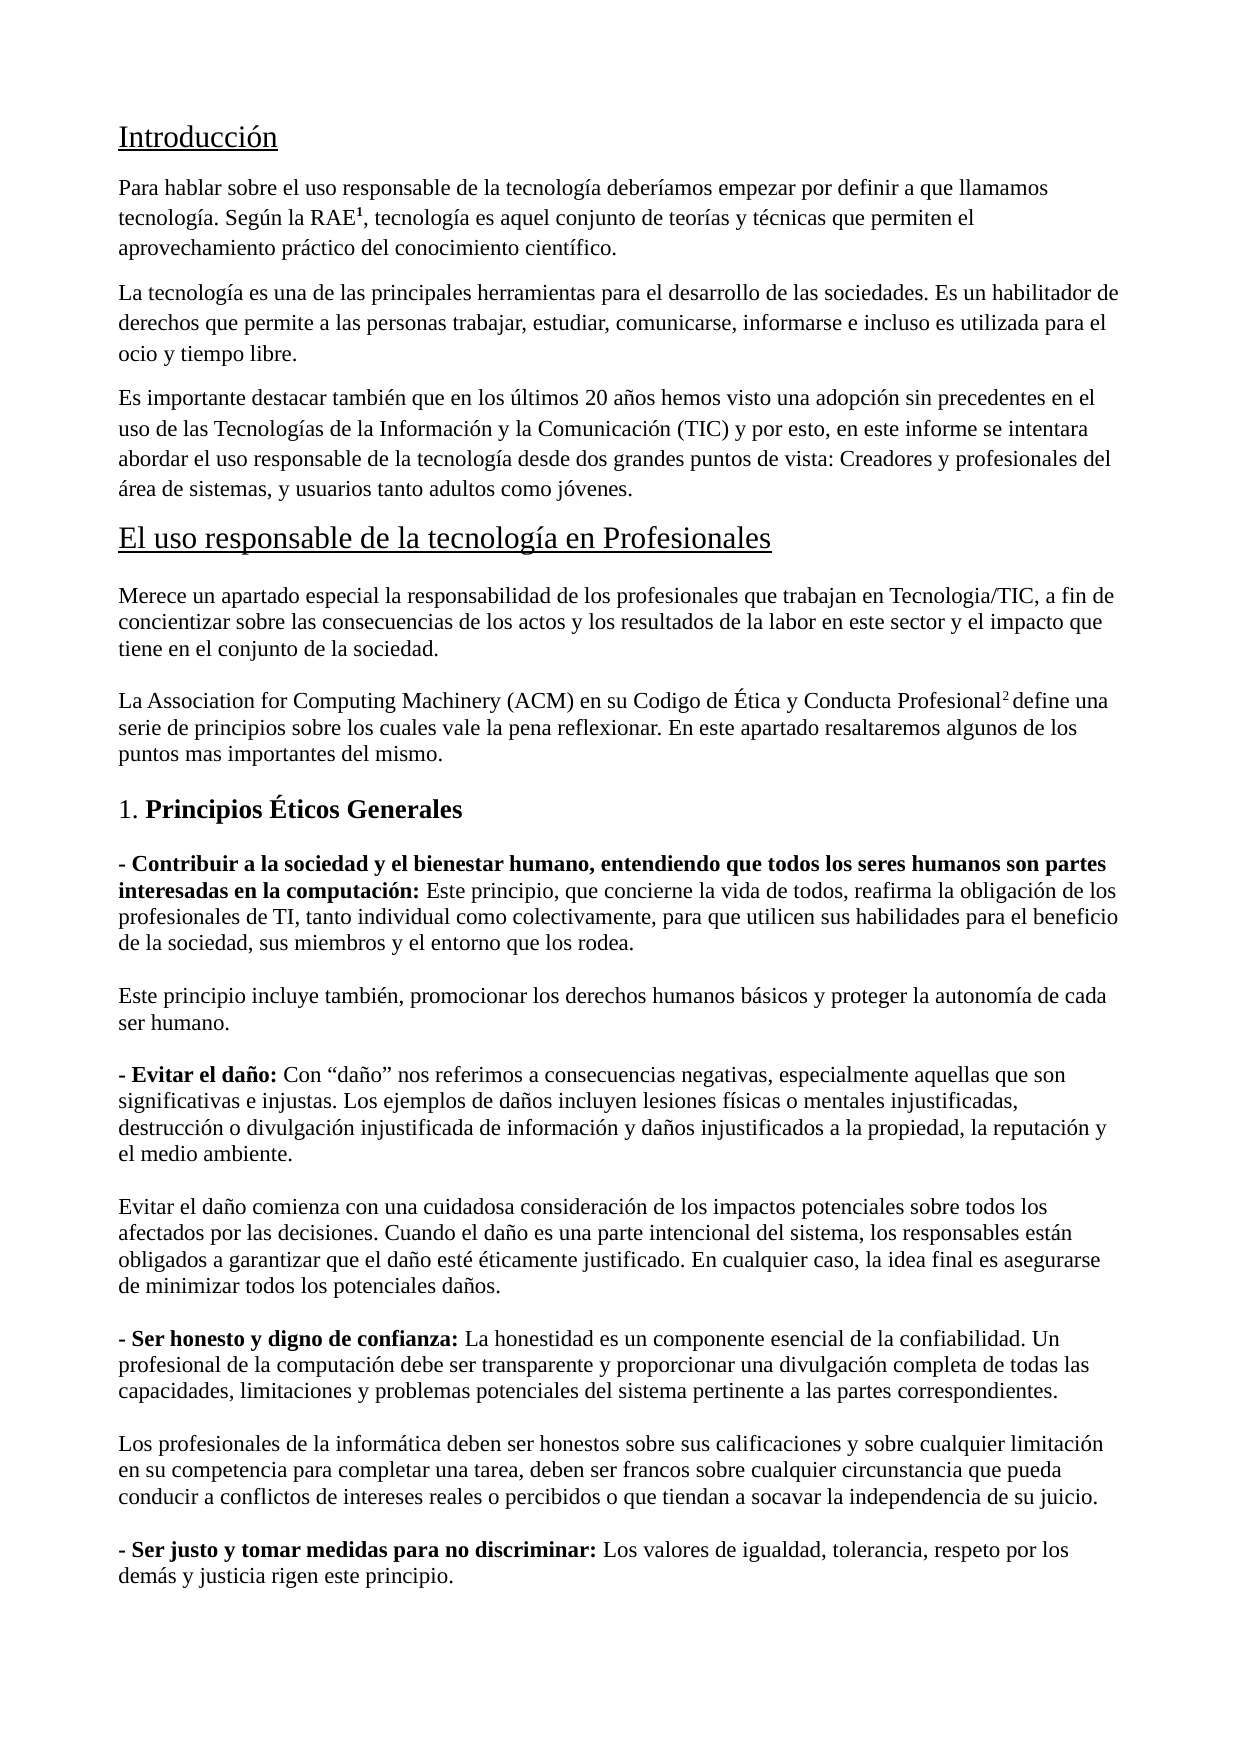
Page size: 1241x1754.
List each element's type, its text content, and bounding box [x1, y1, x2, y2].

text - Ser honesto y digno de confianza: La honestidad es un componente esencial de la confiabilidad. Un profesional de la computación debe ser transparente y proporcionar una divulgación completa de todas las capacidades, limitaciones y problemas potenciales del sistema pertinente a las partes correspondientes. [118, 1325, 1122, 1404]
text - Evitar el daño: Con “daño” nos referimos a consecuencias negativas, especialmente aquellas que son significativas e injustas. Los ejemplos de daños incluyen lesiones físicas o mentales injustificadas, destrucción o divulgación injustificada de información y daños injustificados a la propiedad, la reputación y el medio ambiente. [118, 1061, 1122, 1167]
text - Ser justo y tomar medidas para no discriminar: Los valores de igualdad, tolerancia, respeto por los demás y justicia rigen este principio. [118, 1536, 1122, 1588]
text Para hablar sobre el uso responsable de la tecnología deberíamos empezar por definir a que llamamos tecnología. Según la RAE1, tecnología es aquel conjunto de teorías y técnicas que permiten el aprovechamiento práctico del conocimiento científico. [118, 174, 1122, 261]
text La Association for Computing Machinery (ACM) en su Codigo de Ética y Conducta Profesional2 define una serie de principios sobre los cuales vale la pena reflexionar. En este apartado resaltaremos algunos de los puntos mas importantes del mismo. [118, 687, 1122, 767]
text Este principio incluye también, promocionar los derechos humanos básicos y proteger la autonomía de cada ser humano. [118, 982, 1122, 1035]
text Introducción [118, 118, 1122, 154]
text Es importante destacar también que en los últimos 20 años hemos visto una adopción sin precedentes en el uso de las Tecnologías de la Información y la Comunicación (TIC) y por esto, en este informe se intentara abordar el uso responsable de la tecnología desde dos grandes puntos de vista: Creadores y profesionales del área de sistemas, y usuarios tanto adultos como jóvenes. [118, 384, 1122, 501]
text Los profesionales de la informática deben ser honestos sobre sus calificaciones y sobre cualquier limitación en su competencia para completar una tarea, deben ser francos sobre cualquier circunstancia que pueda conducir a conflictos de intereses reales o percibidos o que tiendan a socavar la independencia de su juicio. [118, 1430, 1122, 1509]
text Evitar el daño comienza con una cuidadosa consideración de los impactos potenciales sobre todos los afectados por las decisiones. Cuando el daño es una parte intencional del sistema, los responsables están obligados a garantizar que el daño esté éticamente justificado. En cualquier caso, la idea final es asegurarse de minimizar todos los potenciales daños. [118, 1193, 1122, 1298]
text Merece un apartado especial la responsabilidad de los profesionales que trabajan en Tecnologia/TIC, a fin de concientizar sobre las consecuencias de los actos y los resultados de la labor en este sector y el impacto que tiene en el conjunto de la sociedad. [118, 582, 1122, 661]
text - Contribuir a la sociedad y el bienestar humano, entendiendo que todos los seres humanos son partes interesadas en la computación: Este principio, que concierne la vida de todos, reafirma la obligación de los profesionales de TI, tanto individual como colectivamente, para que utilicen sus habilidades para el beneficio de la sociedad, sus miembros y el entorno que los rodea. [118, 850, 1122, 956]
text 1. Principios Éticos Generales [118, 793, 1122, 824]
text El uso responsable de la tecnología en Profesionales [118, 520, 1122, 556]
text La tecnología es una de las principales herramientas para el desarrollo de las sociedades. Es un habilitador de derechos que permite a las personas trabajar, estudiar, comunicarse, informarse e incluso es utilizada para el ocio y tiempo libre. [118, 279, 1122, 366]
